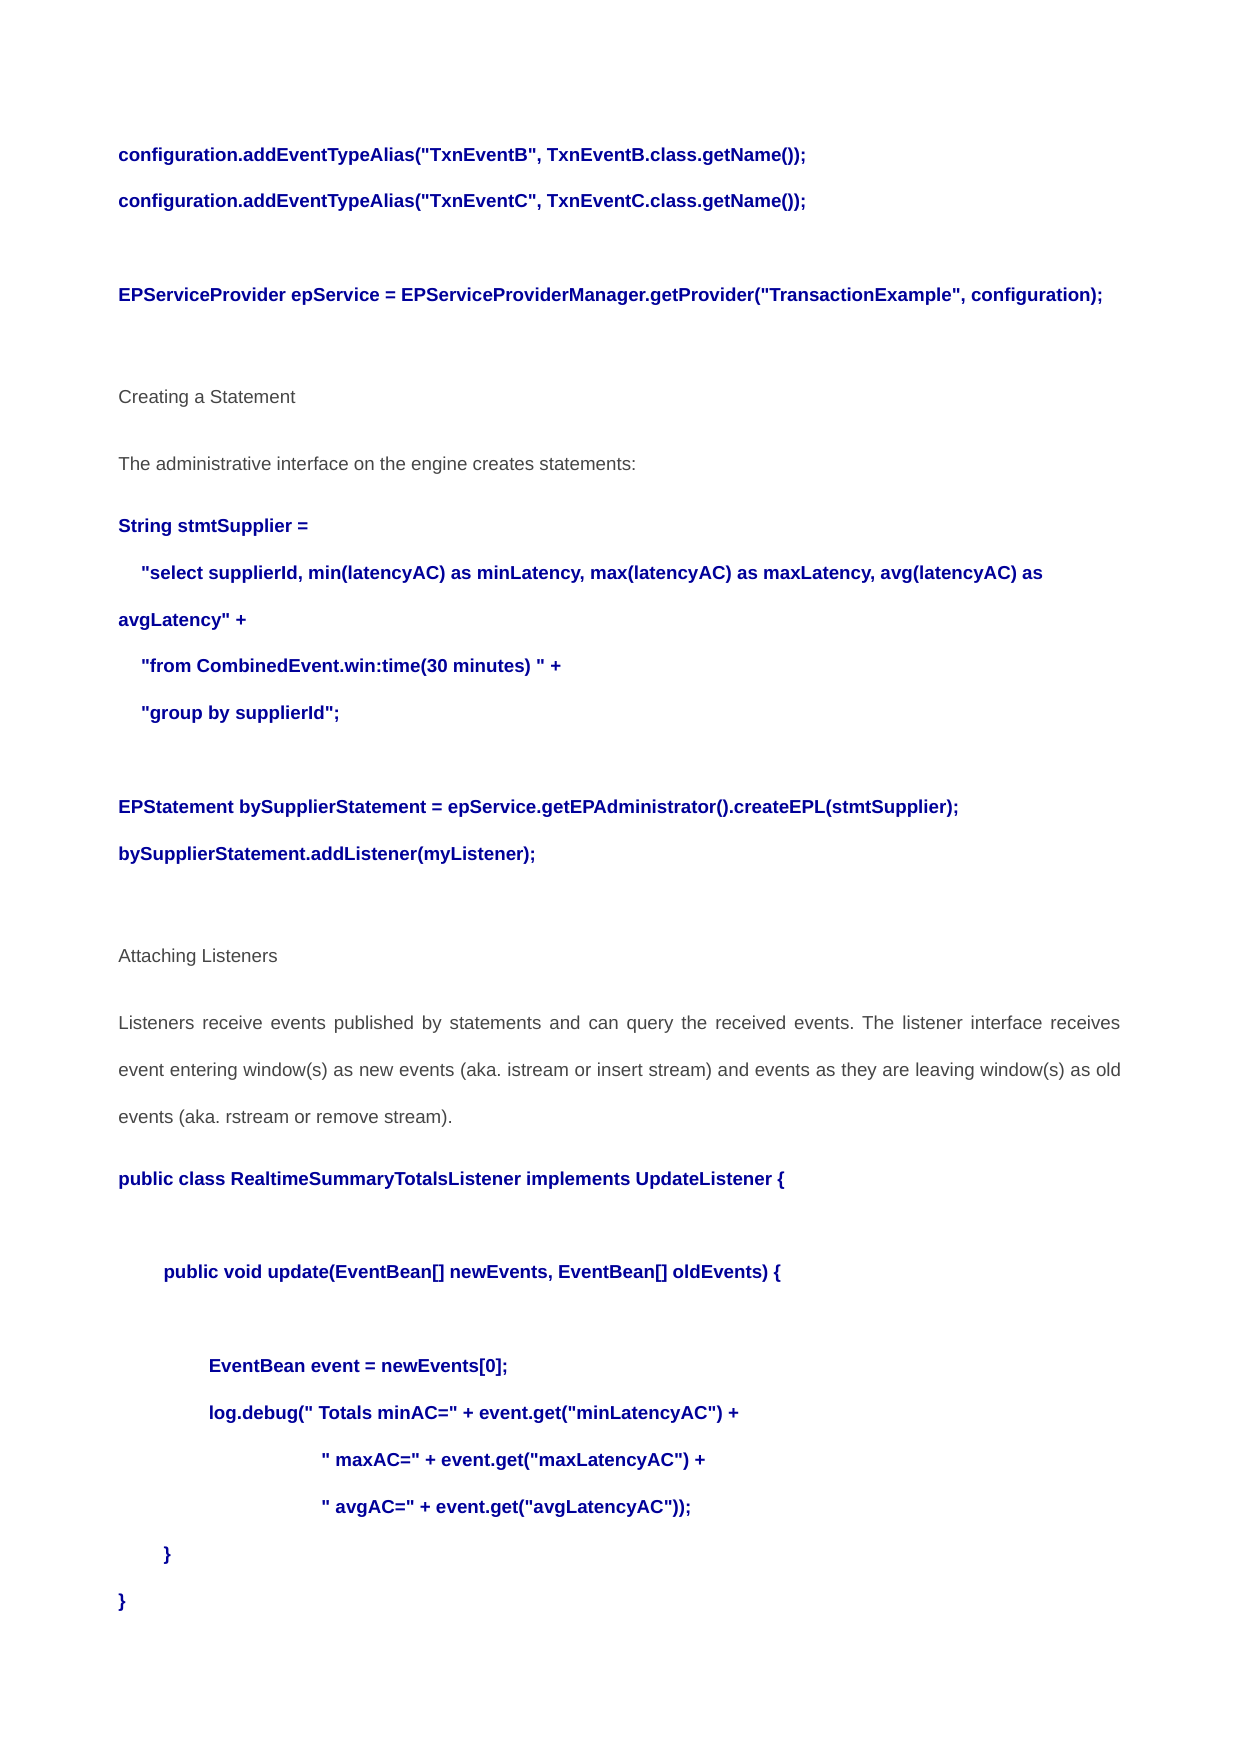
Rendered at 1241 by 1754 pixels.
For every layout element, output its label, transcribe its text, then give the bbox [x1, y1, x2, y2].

text "from CombinedEvent.win:time(30 minutes) " + [118, 630, 1122, 677]
text "group by supplierId"; [118, 677, 1122, 724]
text public void update(EventBean[] newEvents, EventBean[] oldEvents) { [118, 1236, 1122, 1283]
text "select supplierId, min(latencyAC) as minLatency, max(latencyAC) as maxLatency, avg(latencyAC) as avgLatency" + [118, 537, 1122, 630]
text bySupplierStatement.addListener(myListener); [118, 818, 1122, 865]
text EventBean event = newEvents[0]; [118, 1330, 1122, 1377]
subtitle Attaching Listeners [118, 919, 1122, 966]
text } [118, 1518, 1122, 1564]
text " avgAC=" + event.get("avgLatencyAC")); [118, 1471, 1122, 1518]
text " maxAC=" + event.get("maxLatencyAC") + [118, 1424, 1122, 1471]
text public class RealtimeSummaryTotalsListener implements UpdateListener { [118, 1143, 1122, 1189]
text configuration.addEventTypeAlias("TxnEventB", TxnEventB.class.getName()); [118, 118, 1122, 165]
text log.debug(" Totals minAC=" + event.get("minLatencyAC") + [118, 1377, 1122, 1424]
text EPStatement bySupplierStatement = epService.getEPAdministrator().createEPL(stmtSupplier); [118, 771, 1122, 818]
text EPServiceProvider epService = EPServiceProviderManager.getProvider("TransactionExample", configuration); [118, 259, 1122, 306]
text configuration.addEventTypeAlias("TxnEventC", TxnEventC.class.getName()); [118, 165, 1122, 212]
subtitle Creating a Statement [118, 360, 1122, 407]
text } [118, 1564, 1122, 1611]
text The administrative interface on the engine creates statements: [118, 427, 1122, 474]
text String stmtSupplier = [118, 490, 1122, 537]
text Listeners receive events published by statements and can query the received events. The listener interface receives event entering window(s) as new events (aka. istream or insert stream) and events as they are leaving window(s) as old events (aka. rstream or remove stream). [118, 986, 1122, 1127]
